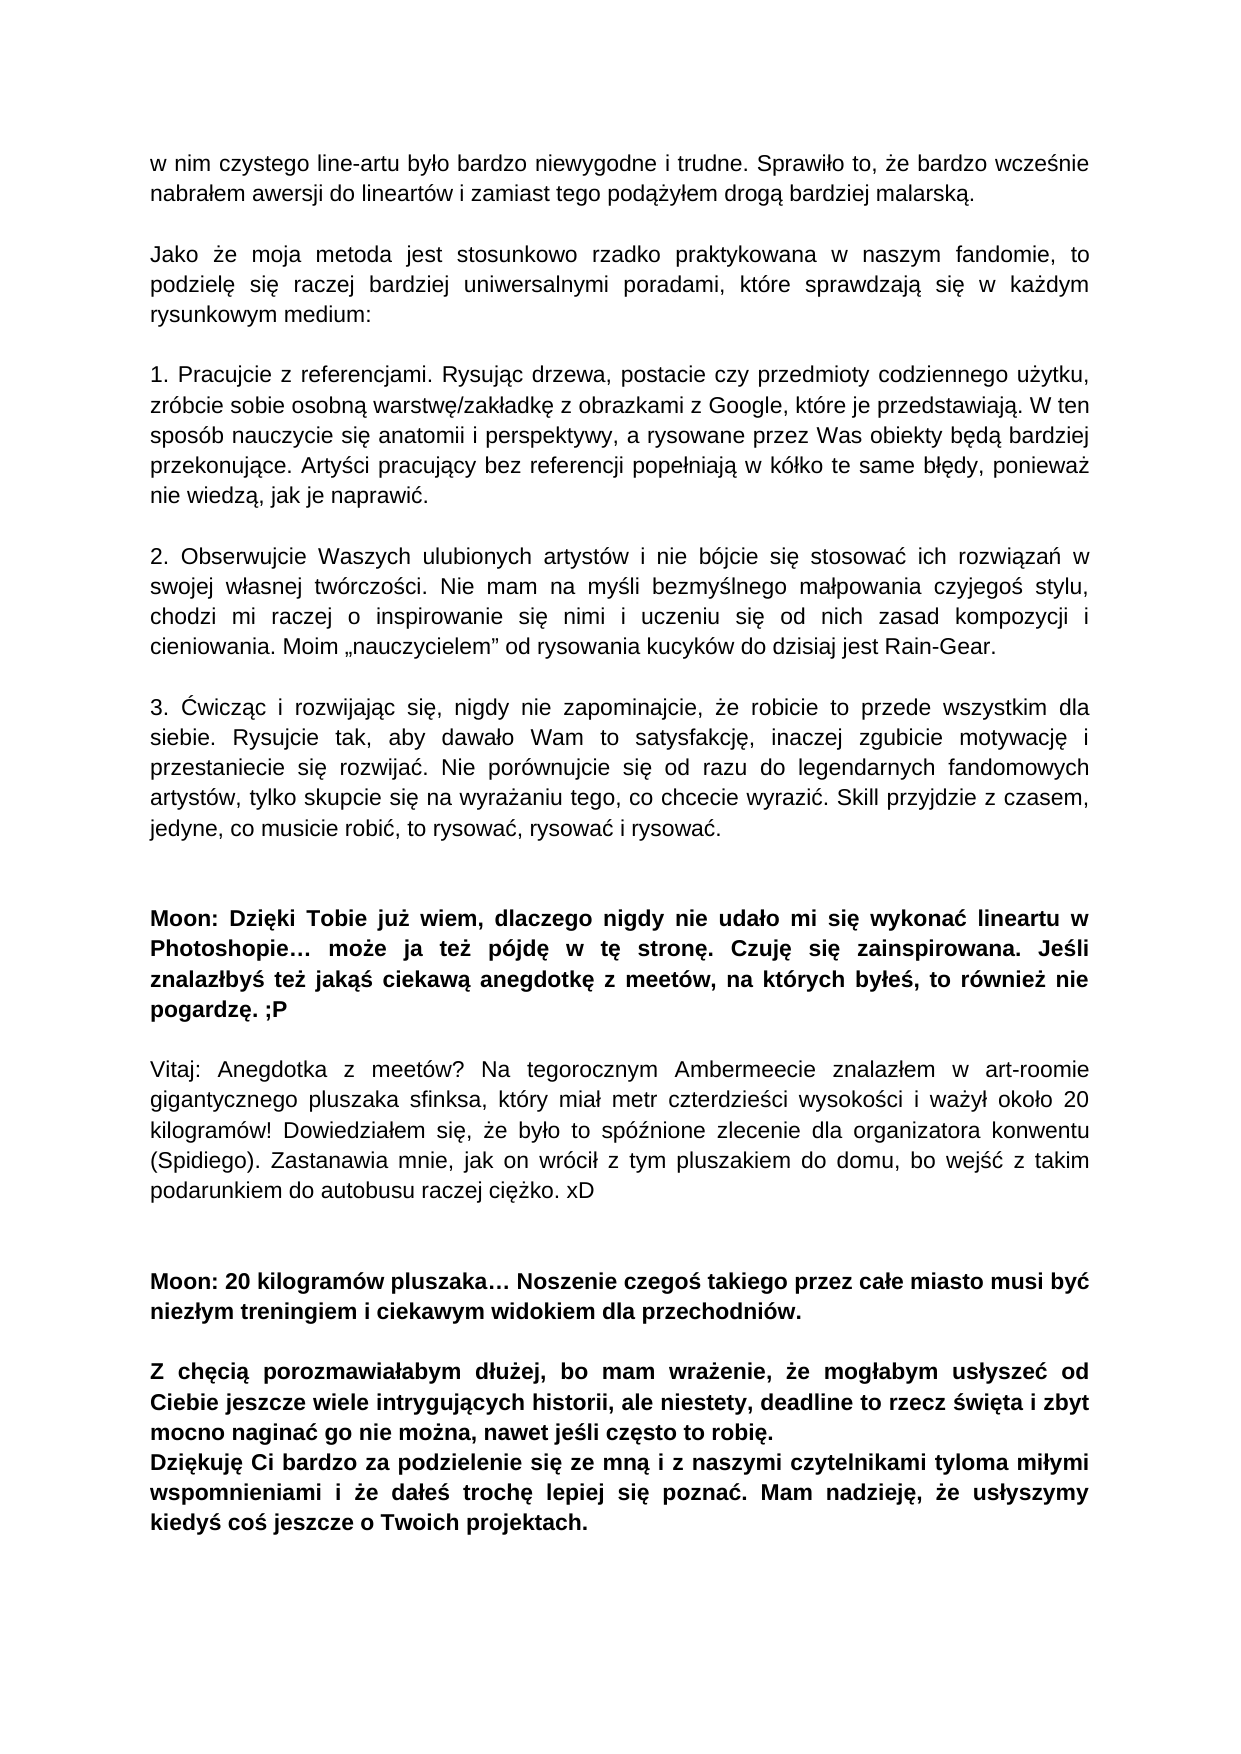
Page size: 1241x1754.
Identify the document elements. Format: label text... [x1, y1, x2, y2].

text 3. Ćwicząc i rozwijając się, nigdy nie zapominajcie, że robicie to przede wszystkim dla siebie. Rysujcie tak, aby dawało Wam to satysfakcję, inaczej zgubicie motywację i przestaniecie się rozwijać. Nie porównujcie się od razu do legendarnych fandomowych artystów, tylko skupcie się na wyrażaniu tego, co chcecie wyrazić. Skill przyjdzie z czasem, jedyne, co musicie robić, to rysować, rysować i rysować. [150, 694, 1090, 841]
text Jako że moja metoda jest stosunkowo rzadko praktykowana w naszym fandomie, to podzielę się raczej bardziej uniwersalnymi poradami, które sprawdzają się w każdym rysunkowym medium: [150, 241, 1090, 327]
text w nim czystego line-artu było bardzo niewygodne i trudne. Sprawiło to, że bardzo wcześnie nabrałem awersji do lineartów i zamiast tego podążyłem drogą bardziej malarską. [150, 150, 1090, 207]
text Dziękuję Ci bardzo za podzielenie się ze mną i z naszymi czytelnikami tyloma miłymi wspomnieniami i że dałeś trochę lepiej się poznać. Mam nadzieję, że usłyszymy kiedyś coś jeszcze o Twoich projektach. [150, 1449, 1090, 1536]
text Vitaj: Anegdotka z meetów? Na tegorocznym Ambermeecie znalazłem w art-roomie gigantycznego pluszaka sfinksa, który miał metr czterdzieści wysokości i ważył około 20 kilogramów! Dowiedziałem się, że było to spóźnione zlecenie dla organizatora konwentu (Spidiego). Zastanawia mnie, jak on wrócił z tym pluszakiem do domu, bo wejść z takim podarunkiem do autobusu raczej ciężko. xD [150, 1056, 1090, 1203]
text Z chęcią porozmawiałabym dłużej, bo mam wrażenie, że mogłabym usłyszeć od Ciebie jeszcze wiele intrygujących historii, ale niestety, deadline to rzecz święta i zbyt mocno naginać go nie można, nawet jeśli często to robię. [150, 1358, 1090, 1445]
text 1. Pracujcie z referencjami. Rysując drzewa, postacie czy przedmioty codziennego użytku, zróbcie sobie osobną warstwę/zakładkę z obrazkami z Google, które je przedstawiają. W ten sposób nauczycie się anatomii i perspektywy, a rysowane przez Was obiekty będą bardziej przekonujące. Artyści pracujący bez referencji popełniają w kółko te same błędy, ponieważ nie wiedzą, jak je naprawić. [150, 361, 1090, 509]
text Moon: Dzięki Tobie już wiem, dlaczego nigdy nie udało mi się wykonać lineartu w Photoshopie… może ja też pójdę w tę stronę. Czuję się zainspirowana. Jeśli znalazłbyś też jakąś ciekawą anegdotkę z meetów, na których byłeś, to również nie pogardzę. ;P [150, 905, 1090, 1022]
text 2. Obserwujcie Waszych ulubionych artystów i nie bójcie się stosować ich rozwiązań w swojej własnej twórczości. Nie mam na myśli bezmyślnego małpowania czyjegoś stylu, chodzi mi raczej o inspirowanie się nimi i uczeniu się od nich zasad kompozycji i cieniowania. Moim „nauczycielem” od rysowania kucyków do dzisiaj jest Rain-Gear. [150, 543, 1090, 660]
text Moon: 20 kilogramów pluszaka… Noszenie czegoś takiego przez całe miasto musi być niezłym treningiem i ciekawym widokiem dla przechodniów. [150, 1268, 1090, 1324]
